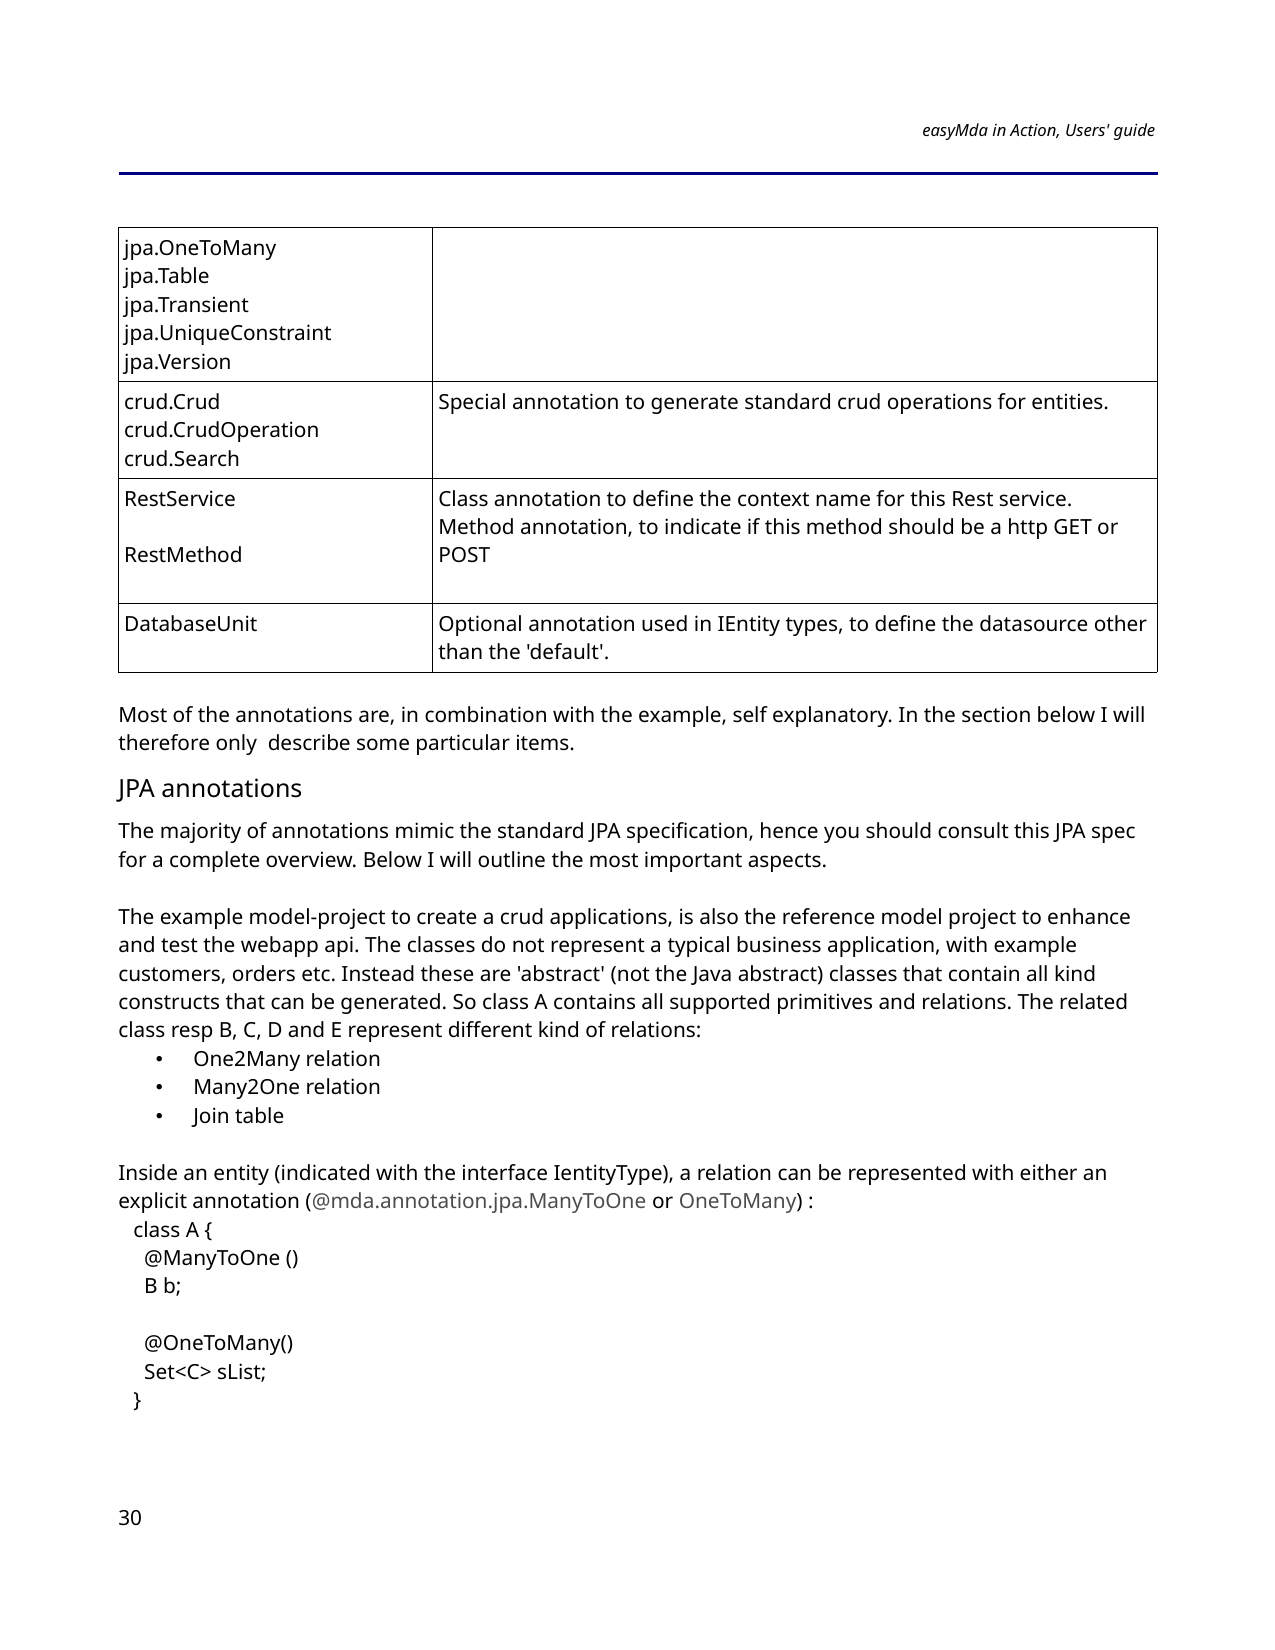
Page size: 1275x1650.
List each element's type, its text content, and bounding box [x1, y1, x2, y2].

table_cell DatabaseUnit [119, 604, 432, 672]
table_cell Special annotation to generate standard crud operations for entities. [433, 382, 1157, 478]
text } [118, 1385, 1157, 1414]
text class A { @ManyToOne () B b; @OneToMany() Set<C> sList; [118, 1215, 1157, 1385]
table_cell RestService RestMethod [119, 479, 432, 603]
list One2Many relation [156, 1044, 1157, 1072]
table_cell crud.Crud crud.CrudOperation crud.Search [119, 382, 432, 478]
list Many2One relation [156, 1072, 1157, 1101]
text Most of the annotations are, in combination with the example, self explanatory. In the section below I will therefore only describe some particular items. [118, 700, 1157, 757]
table_cell jpa.OneToMany jpa.Table jpa.Transient jpa.UniqueConstraint jpa.Version [119, 228, 432, 381]
table_cell Class annotation to define the context name for this Rest service. Method annotation, to indicate if this method should be a http GET or POST [433, 479, 1157, 603]
text The majority of annotations mimic the standard JPA specification, hence you should consult this JPA spec for a complete overview. Below I will outline the most important aspects. [118, 817, 1157, 873]
list Join table [156, 1101, 1157, 1129]
subtitle JPA annotations [118, 771, 1157, 804]
table_cell [433, 228, 1157, 381]
text The example model-project to create a crud applications, is also the reference model project to enhance and test the webapp api. The classes do not represent a typical business application, with example customers, orders etc. Instead these are 'abstract' (not the Java abstract) classes that contain all kind constructs that can be generated. So class A contains all supported primitives and relations. The related class resp B, C, D and E represent different kind of relations: [118, 902, 1157, 1044]
table_cell Optional annotation used in IEntity types, to define the datasource other than the 'default'. [433, 604, 1157, 672]
text Inside an entity (indicated with the interface IentityType), a relation can be represented with either an explicit annotation (@mda.annotation.jpa.ManyToOne or OneToMany) : [118, 1158, 1157, 1215]
